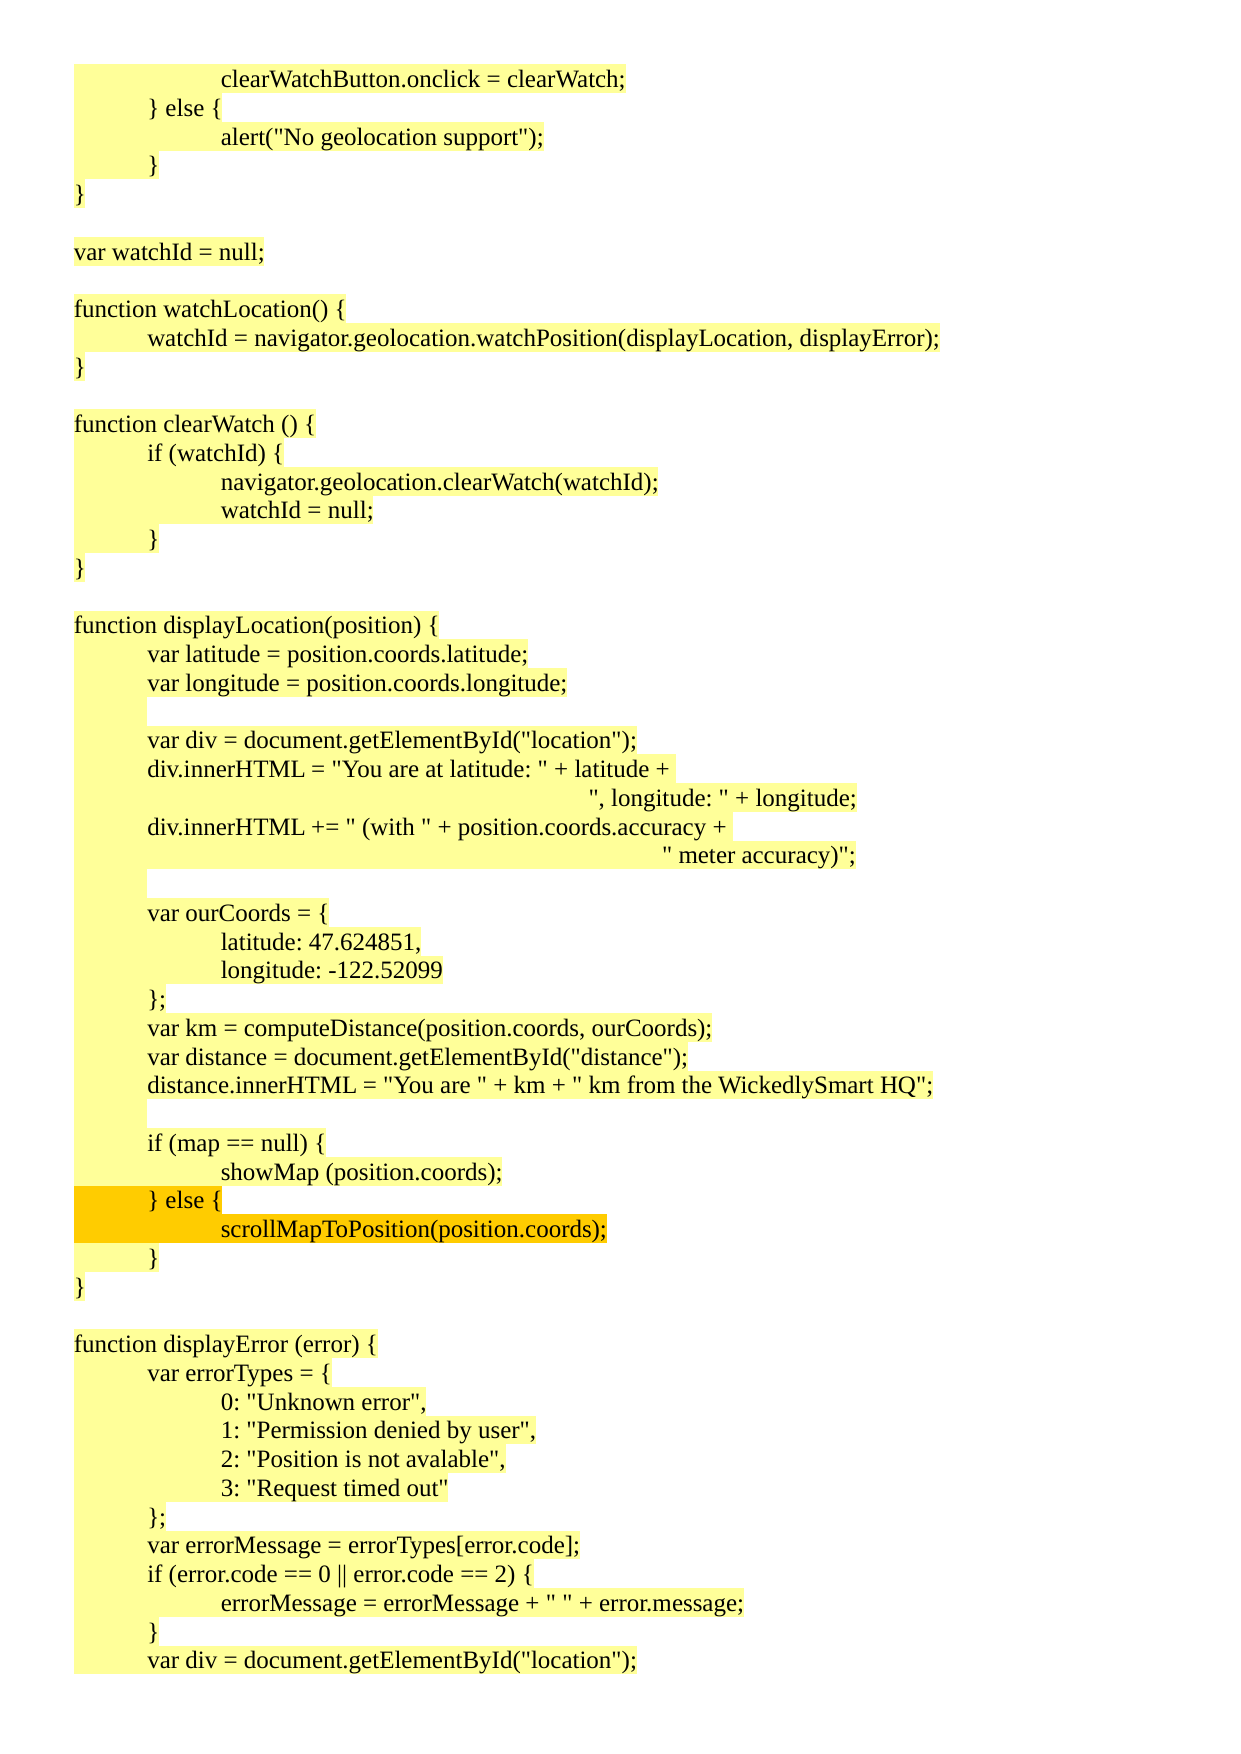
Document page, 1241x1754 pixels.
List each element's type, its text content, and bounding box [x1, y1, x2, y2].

text errorMessage = errorMessage + " " + error.message; [73, 1588, 1173, 1617]
text } [73, 352, 1173, 381]
text var km = computeDistance(position.coords, ourCoords); [73, 1013, 1173, 1042]
text if (error.code == 0 || error.code == 2) { [73, 1559, 1173, 1588]
text } [73, 1272, 1173, 1301]
text } [73, 553, 1173, 582]
text function displayError (error) { [73, 1329, 1173, 1358]
text div.innerHTML += " (with " + position.coords.accuracy + [73, 812, 1173, 841]
text 1: "Permission denied by user", [73, 1416, 1173, 1444]
text var ourCoords = { [73, 898, 1173, 927]
text var errorMessage = errorTypes[error.code]; [73, 1531, 1173, 1559]
text } else { [73, 93, 1173, 122]
text } [73, 1617, 1173, 1646]
text 2: "Position is not avalable", [73, 1444, 1173, 1473]
text var longitude = position.coords.longitude; [73, 668, 1173, 697]
text 3: "Request timed out" [73, 1473, 1173, 1502]
text latitude: 47.624851, [73, 927, 1173, 956]
text var watchId = null; [73, 237, 1173, 266]
text } [73, 1243, 1173, 1272]
text showMap (position.coords); [73, 1157, 1173, 1186]
text distance.innerHTML = "You are " + km + " km from the WickedlySmart HQ"; [73, 1071, 1173, 1099]
text }; [73, 1502, 1173, 1531]
text } [73, 524, 1173, 553]
text if (map == null) { [73, 1128, 1173, 1157]
text watchId = null; [73, 496, 1173, 524]
text } [73, 151, 1173, 179]
text alert("No geolocation support"); [73, 122, 1173, 151]
text longitude: -122.52099 [73, 956, 1173, 984]
text function displayLocation(position) { [73, 611, 1173, 639]
text var div = document.getElementById("location"); [73, 726, 1173, 754]
text navigator.geolocation.clearWatch(watchId); [73, 467, 1173, 496]
text function clearWatch () { [73, 409, 1173, 438]
text var errorTypes = { [73, 1358, 1173, 1387]
text var distance = document.getElementById("distance"); [73, 1042, 1173, 1071]
text 0: "Unknown error", [73, 1387, 1173, 1416]
text clearWatchButton.onclick = clearWatch; [73, 64, 1173, 93]
text div.innerHTML = "You are at latitude: " + latitude + [73, 754, 1173, 783]
text " meter accuracy)"; [73, 841, 1173, 869]
text var latitude = position.coords.latitude; [73, 639, 1173, 668]
text } else { [73, 1186, 1173, 1214]
text }; [73, 984, 1173, 1013]
text watchId = navigator.geolocation.watchPosition(displayLocation, displayError); [73, 323, 1173, 352]
text if (watchId) { [73, 438, 1173, 467]
text function watchLocation() { [73, 294, 1173, 323]
text scrollMapToPosition(position.coords); [73, 1214, 1173, 1243]
text ", longitude: " + longitude; [73, 783, 1173, 812]
text } [73, 179, 1173, 208]
text var div = document.getElementById("location"); [73, 1646, 1173, 1674]
